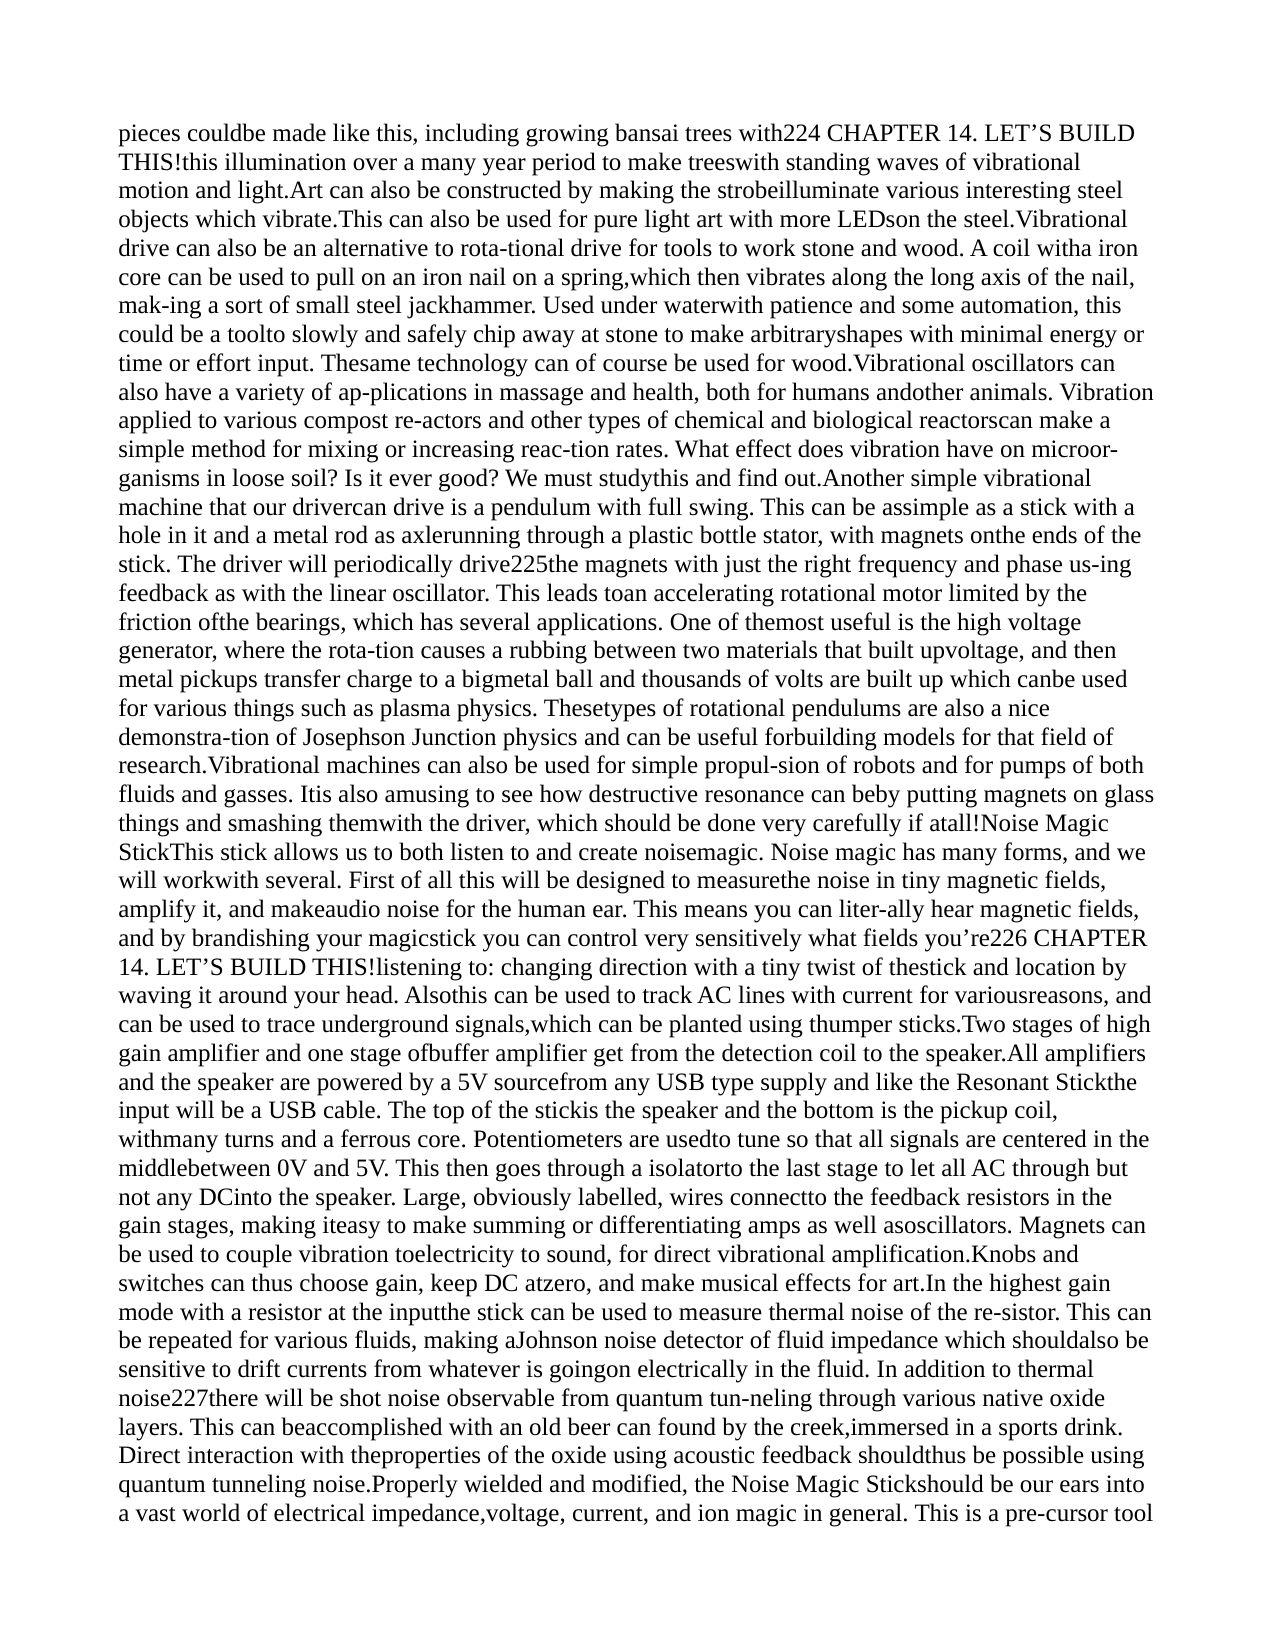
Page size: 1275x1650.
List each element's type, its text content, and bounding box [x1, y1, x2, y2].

text pieces couldbe made like this, including growing bansai trees with224 CHAPTER 14. LET’S BUILD THIS!this illumination over a many year period to make treeswith standing waves of vibrational motion and light.Art can also be constructed by making the strobeilluminate various interesting steel objects which vibrate.This can also be used for pure light art with more LEDson the steel.Vibrational drive can also be an alternative to rota-tional drive for tools to work stone and wood. A coil witha iron core can be used to pull on an iron nail on a spring,which then vibrates along the long axis of the nail, mak-ing a sort of small steel jackhammer. Used under waterwith patience and some automation, this could be a toolto slowly and safely chip away at stone to make arbitraryshapes with minimal energy or time or effort input. Thesame technology can of course be used for wood.Vibrational oscillators can also have a variety of ap-plications in massage and health, both for humans andother animals. Vibration applied to various compost re-actors and other types of chemical and biological reactorscan make a simple method for mixing or increasing reac-tion rates. What effect does vibration have on microor-ganisms in loose soil? Is it ever good? We must studythis and find out.Another simple vibrational machine that our drivercan drive is a pendulum with full swing. This can be assimple as a stick with a hole in it and a metal rod as axlerunning through a plastic bottle stator, with magnets onthe ends of the stick. The driver will periodically drive225the magnets with just the right frequency and phase us-ing feedback as with the linear oscillator. This leads toan accelerating rotational motor limited by the friction ofthe bearings, which has several applications. One of themost useful is the high voltage generator, where the rota-tion causes a rubbing between two materials that built upvoltage, and then metal pickups transfer charge to a bigmetal ball and thousands of volts are built up which canbe used for various things such as plasma physics. Thesetypes of rotational pendulums are also a nice demonstra-tion of Josephson Junction physics and can be useful forbuilding models for that field of research.Vibrational machines can also be used for simple propul-sion of robots and for pumps of both fluids and gasses. Itis also amusing to see how destructive resonance can beby putting magnets on glass things and smashing themwith the driver, which should be done very carefully if atall!Noise Magic StickThis stick allows us to both listen to and create noisemagic. Noise magic has many forms, and we will workwith several. First of all this will be designed to measurethe noise in tiny magnetic fields, amplify it, and makeaudio noise for the human ear. This means you can liter-ally hear magnetic fields, and by brandishing your magicstick you can control very sensitively what fields you’re226 CHAPTER 14. LET’S BUILD THIS!listening to: changing direction with a tiny twist of thestick and location by waving it around your head. Alsothis can be used to track AC lines with current for variousreasons, and can be used to trace underground signals,which can be planted using thumper sticks.Two stages of high gain amplifier and one stage ofbuffer amplifier get from the detection coil to the speaker.All amplifiers and the speaker are powered by a 5V sourcefrom any USB type supply and like the Resonant Stickthe input will be a USB cable. The top of the stickis the speaker and the bottom is the pickup coil, withmany turns and a ferrous core. Potentiometers are usedto tune so that all signals are centered in the middlebetween 0V and 5V. This then goes through a isolatorto the last stage to let all AC through but not any DCinto the speaker. Large, obviously labelled, wires connectto the feedback resistors in the gain stages, making iteasy to make summing or differentiating amps as well asoscillators. Magnets can be used to couple vibration toelectricity to sound, for direct vibrational amplification.Knobs and switches can thus choose gain, keep DC atzero, and make musical effects for art.In the highest gain mode with a resistor at the inputthe stick can be used to measure thermal noise of the re-sistor. This can be repeated for various fluids, making aJohnson noise detector of fluid impedance which shouldalso be sensitive to drift currents from whatever is goingon electrically in the fluid. In addition to thermal noise227there will be shot noise observable from quantum tun-neling through various native oxide layers. This can beaccomplished with an old beer can found by the creek,immersed in a sports drink. Direct interaction with theproperties of the oxide using acoustic feedback shouldthus be possible using quantum tunneling noise.Properly wielded and modified, the Noise Magic Stickshould be our ears into a vast world of electrical impedance,voltage, current, and ion magic in general. This is a pre-cursor tool [118, 118, 1157, 1527]
